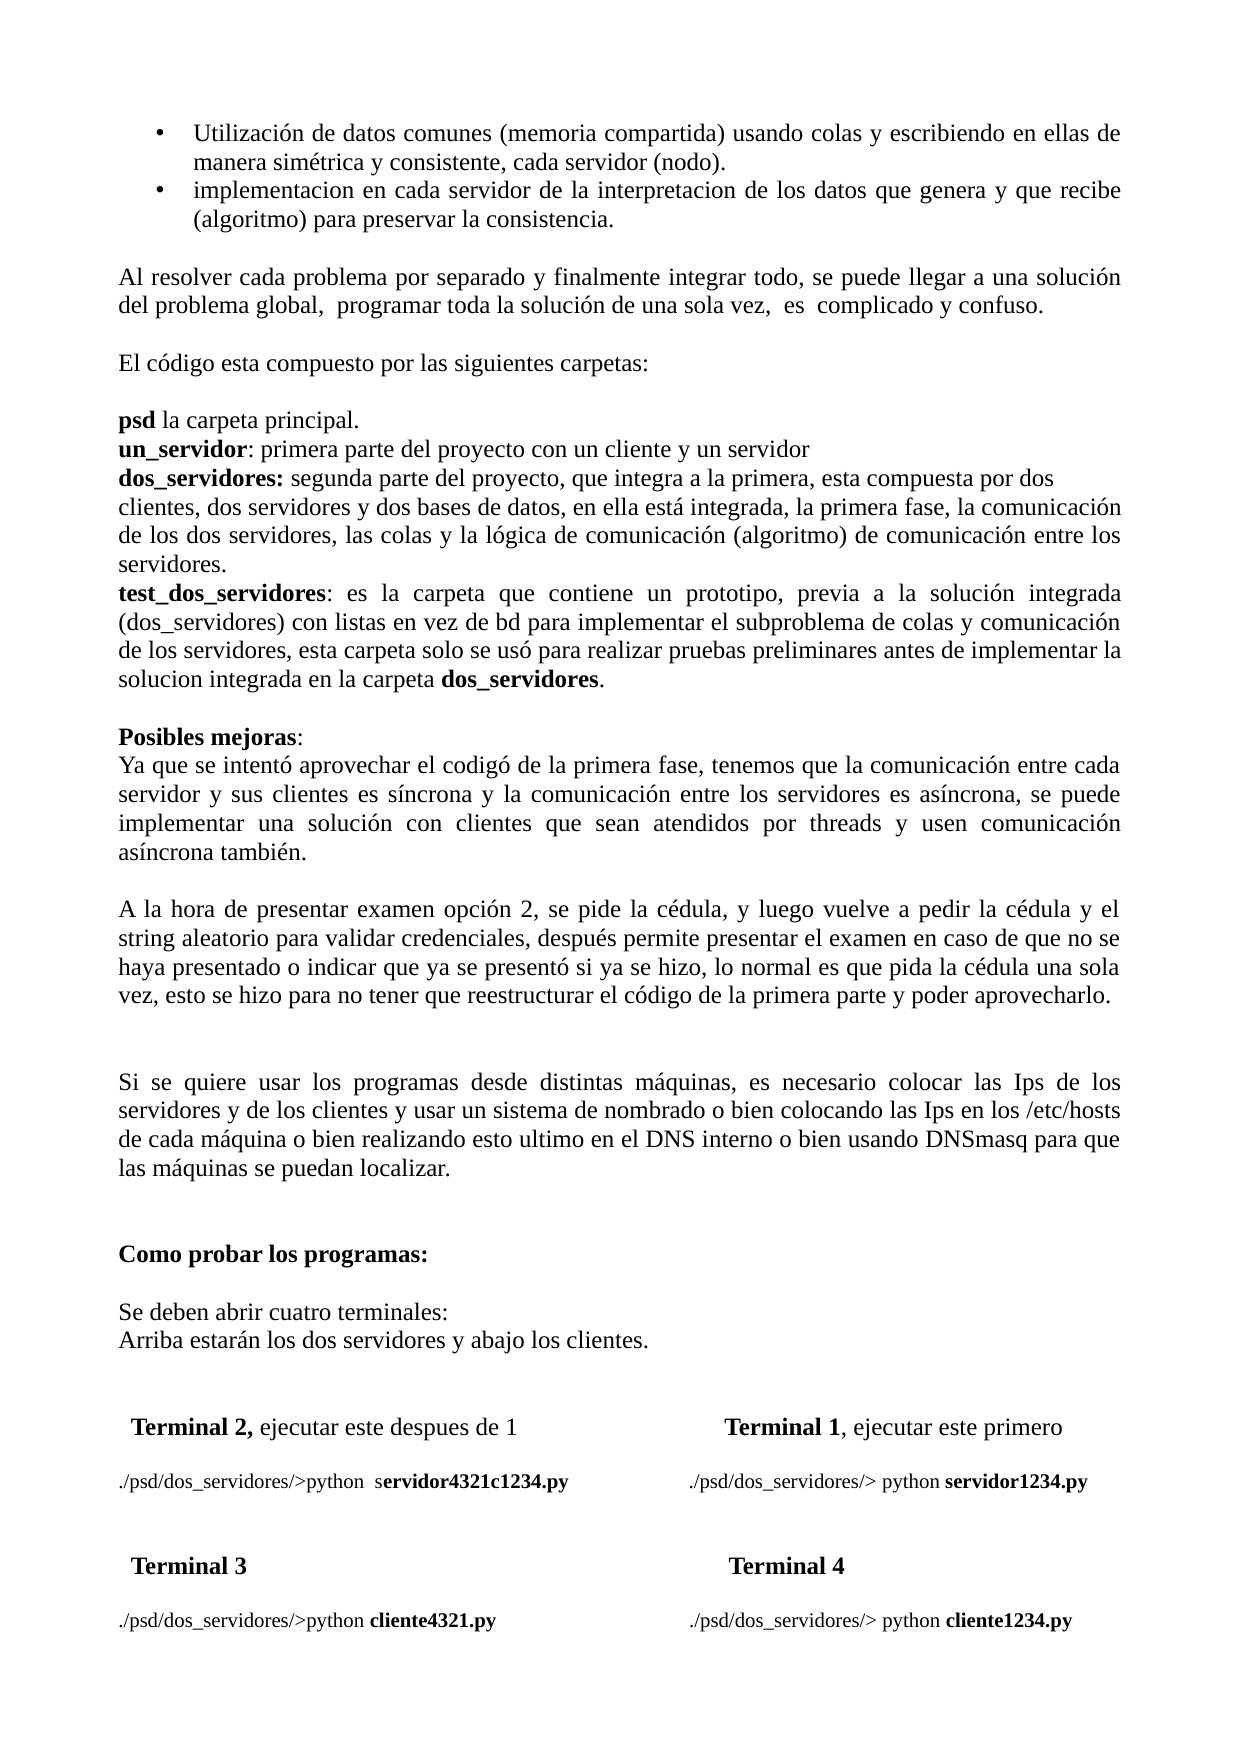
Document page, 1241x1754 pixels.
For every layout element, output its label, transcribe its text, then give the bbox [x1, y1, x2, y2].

list Utilización de datos comunes (memoria compartida) usando colas y escribiendo en ellas de manera simétrica y consistente, cada servidor (nodo). [156, 118, 1122, 176]
text test_dos_servidores: es la carpeta que contiene un prototipo, previa a la solución integrada (dos_servidores) con listas en vez de bd para implementar el subproblema de colas y comunicación de los servidores, esta carpeta solo se usó para realizar pruebas preliminares antes de implementar la solucion integrada en la carpeta dos_servidores. [118, 578, 1122, 693]
text A la hora de presentar examen opción 2, se pide la cédula, y luego vuelve a pedir la cédula y el string aleatorio para validar credenciales, después permite presentar el examen en caso de que no se haya presentado o indicar que ya se presentó si ya se hizo, lo normal es que pida la cédula una sola vez, esto se hizo para no tener que reestructurar el código de la primera parte y poder aprovecharlo. [118, 894, 1122, 1009]
text un_servidor: primera parte del proyecto con un cliente y un servidor [118, 434, 1122, 463]
text psd la carpeta principal. [118, 406, 1122, 434]
text Como probar los programas: [118, 1239, 1122, 1268]
text Se deben abrir cuatro terminales: [118, 1297, 1122, 1326]
text Terminal 3 Terminal 4 [118, 1551, 1122, 1580]
text El código esta compuesto por las siguientes carpetas: [118, 348, 1122, 377]
text Terminal 2, ejecutar este despues de 1 Terminal 1, ejecutar este primero [118, 1412, 1122, 1441]
text ./psd/dos_servidores/>python cliente4321.py ./psd/dos_servidores/> python cliente1234.py [118, 1608, 1122, 1632]
text dos_servidores: segunda parte del proyecto, que integra a la primera, esta compuesta por dos [118, 463, 1122, 492]
text clientes, dos servidores y dos bases de datos, en ella está integrada, la primera fase, la comunicación de los dos servidores, las colas y la lógica de comunicación (algoritmo) de comunicación entre los servidores. [118, 492, 1122, 578]
text Si se quiere usar los programas desde distintas máquinas, es necesario colocar las Ips de los servidores y de los clientes y usar un sistema de nombrado o bien colocando las Ips en los /etc/hosts de cada máquina o bien realizando esto ultimo en el DNS interno o bien usando DNSmasq para que las máquinas se puedan localizar. [118, 1067, 1122, 1182]
text Arriba estarán los dos servidores y abajo los clientes. [118, 1326, 1122, 1354]
list implementacion en cada servidor de la interpretacion de los datos que genera y que recibe (algoritmo) para preservar la consistencia. [156, 176, 1122, 233]
text Ya que se intentó aprovechar el codigó de la primera fase, tenemos que la comunicación entre cada servidor y sus clientes es síncrona y la comunicación entre los servidores es asíncrona, se puede implementar una solución con clientes que sean atendidos por threads y usen comunicación asíncrona también. [118, 751, 1122, 866]
text Posibles mejoras: [118, 722, 1122, 751]
text ./psd/dos_servidores/>python servidor4321c1234.py ./psd/dos_servidores/> python servidor1234.py [118, 1469, 1122, 1493]
text Al resolver cada problema por separado y finalmente integrar todo, se puede llegar a una solución del problema global, programar toda la solución de una sola vez, es complicado y confuso. [118, 262, 1122, 319]
